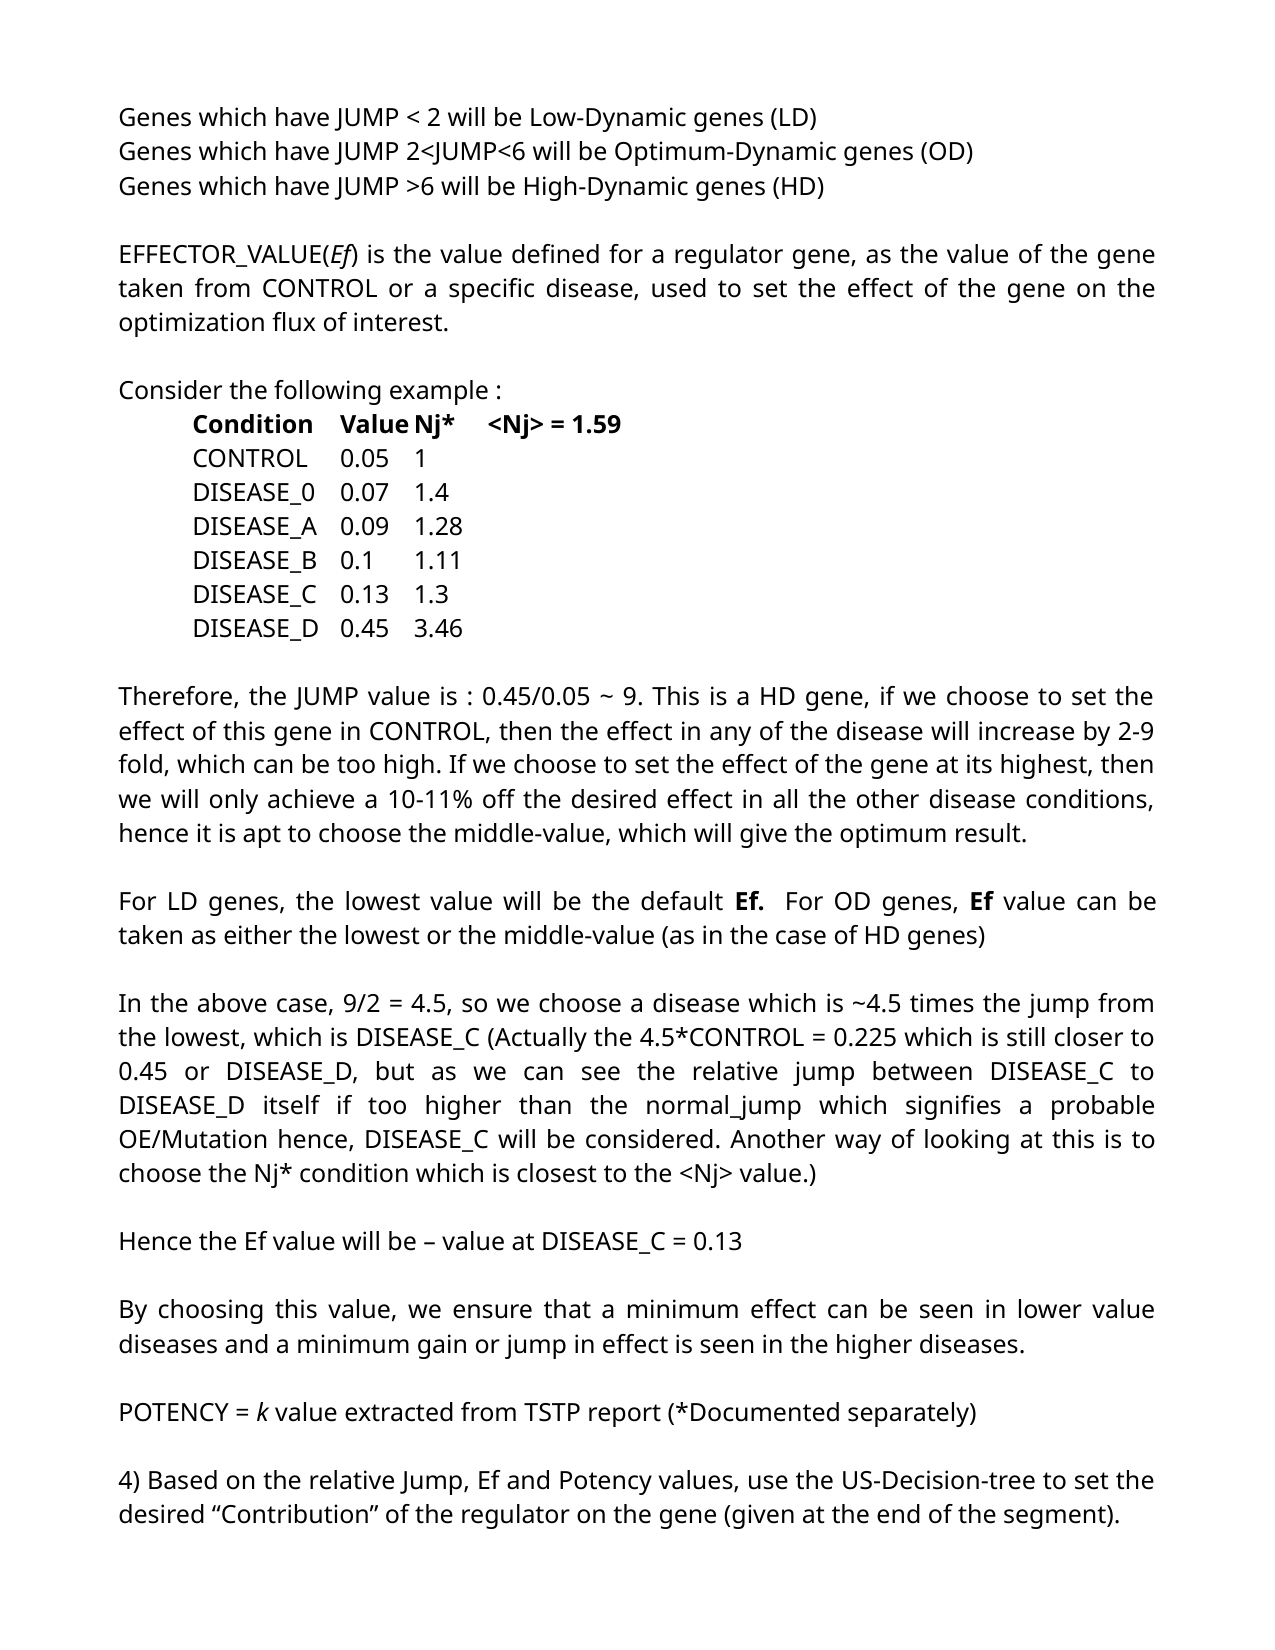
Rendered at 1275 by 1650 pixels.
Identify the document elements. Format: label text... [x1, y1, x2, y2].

text Genes which have JUMP < 2 will be Low-Dynamic genes (LD) [118, 100, 1157, 134]
text DISEASE_B 0.1 1.11 [118, 543, 1157, 577]
text EFFECTOR_VALUE(Ef) is the value defined for a regulator gene, as the value of the gene taken from CONTROL or a specific disease, used to set the effect of the gene on the optimization flux of interest. [118, 236, 1157, 338]
text 4) Based on the relative Jump, Ef and Potency values, use the US-Decision-tree to set the desired “Contribution” of the regulator on the gene (given at the end of the segment). [118, 1462, 1157, 1531]
text DISEASE_C 0.13 1.3 [118, 577, 1157, 611]
text For LD genes, the lowest value will be the default Ef. For OD genes, Ef value can be taken as either the lowest or the middle-value (as in the case of HD genes) [118, 883, 1157, 952]
text CONTROL 0.05 1 [118, 441, 1157, 475]
text DISEASE_D 0.45 3.46 [118, 611, 1157, 645]
text POTENCY = k value extracted from TSTP report (*Documented separately) [118, 1394, 1157, 1428]
text Therefore, the JUMP value is : 0.45/0.05 ~ 9. This is a HD gene, if we choose to set the effect of this gene in CONTROL, then the effect in any of the disease will increase by 2-9 fold, which can be too high. If we choose to set the effect of the gene at its highest, then we will only achieve a 10-11% off the desired effect in all the other disease conditions, hence it is apt to choose the middle-value, which will give the optimum result. [118, 679, 1157, 849]
text By choosing this value, we ensure that a minimum effect can be seen in lower value diseases and a minimum gain or jump in effect is seen in the higher diseases. [118, 1292, 1157, 1360]
text Hence the Ef value will be – value at DISEASE_C = 0.13 [118, 1224, 1157, 1258]
text Genes which have JUMP 2<JUMP<6 will be Optimum-Dynamic genes (OD) [118, 134, 1157, 168]
text Condition Value Nj* <Nj> = 1.59 [118, 407, 1157, 441]
text In the above case, 9/2 = 4.5, so we choose a disease which is ~4.5 times the jump from the lowest, which is DISEASE_C (Actually the 4.5*CONTROL = 0.225 which is still closer to 0.45 or DISEASE_D, but as we can see the relative jump between DISEASE_C to DISEASE_D itself if too higher than the normal_jump which signifies a probable OE/Mutation hence, DISEASE_C will be considered. Another way of looking at this is to choose the Nj* condition which is closest to the <Nj> value.) [118, 986, 1157, 1190]
text DISEASE_A 0.09 1.28 [118, 509, 1157, 543]
text Consider the following example : [118, 372, 1157, 407]
text DISEASE_0 0.07 1.4 [118, 475, 1157, 509]
text Genes which have JUMP >6 will be High-Dynamic genes (HD) [118, 168, 1157, 202]
